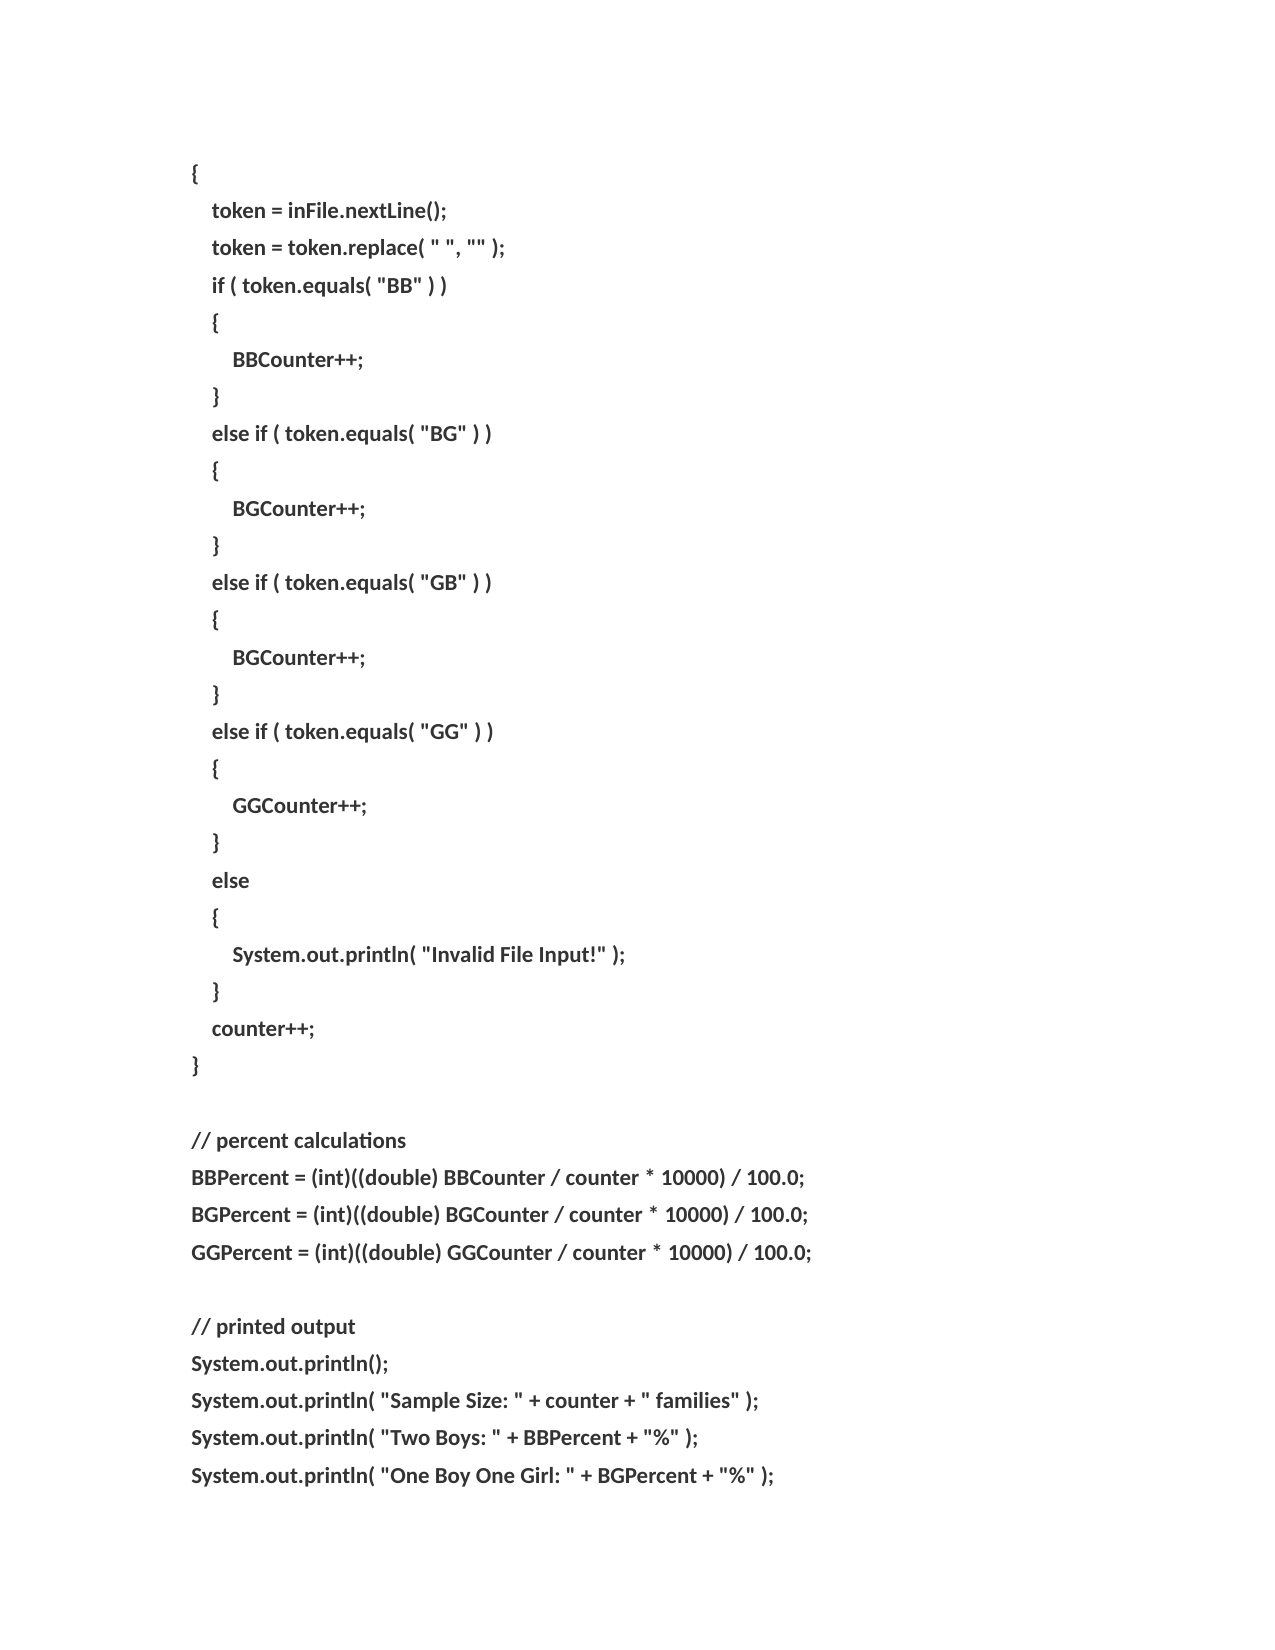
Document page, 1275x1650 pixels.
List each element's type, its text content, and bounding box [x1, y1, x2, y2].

text token = token.replace( " ", "" ); [150, 224, 1125, 262]
text GGCounter++; [150, 782, 1125, 819]
text } [150, 671, 1125, 708]
text { [150, 150, 1125, 187]
text else if ( token.equals( "GG" ) ) [150, 708, 1125, 745]
text } [150, 1042, 1125, 1080]
text // percent calculations [150, 1117, 1125, 1154]
text BBCounter++; [150, 336, 1125, 373]
text { [150, 894, 1125, 931]
text BGCounter++; [150, 633, 1125, 671]
text BBPercent = (int)((double) BBCounter / counter * 10000) / 100.0; [150, 1154, 1125, 1191]
text else [150, 857, 1125, 894]
text System.out.println( "Invalid File Input!" ); [150, 931, 1125, 968]
text token = inFile.nextLine(); [150, 187, 1125, 224]
text GGPercent = (int)((double) GGCounter / counter * 10000) / 100.0; [150, 1228, 1125, 1266]
text BGCounter++; [150, 485, 1125, 522]
text { [150, 745, 1125, 782]
text else if ( token.equals( "GB" ) ) [150, 559, 1125, 596]
text } [150, 819, 1125, 857]
text System.out.println(); [150, 1340, 1125, 1377]
text BGPercent = (int)((double) BGCounter / counter * 10000) / 100.0; [150, 1191, 1125, 1228]
text else if ( token.equals( "BG" ) ) [150, 410, 1125, 447]
text System.out.println( "Two Boys: " + BBPercent + "%" ); [150, 1414, 1125, 1452]
text } [150, 373, 1125, 410]
text counter++; [150, 1005, 1125, 1042]
text System.out.println( "One Boy One Girl: " + BGPercent + "%" ); [150, 1452, 1125, 1489]
text } [150, 522, 1125, 559]
text System.out.println( "Sample Size: " + counter + " families" ); [150, 1377, 1125, 1414]
text { [150, 447, 1125, 485]
text if ( token.equals( "BB" ) ) [150, 262, 1125, 299]
text { [150, 596, 1125, 633]
text { [150, 299, 1125, 336]
text } [150, 968, 1125, 1005]
text // printed output [150, 1303, 1125, 1340]
